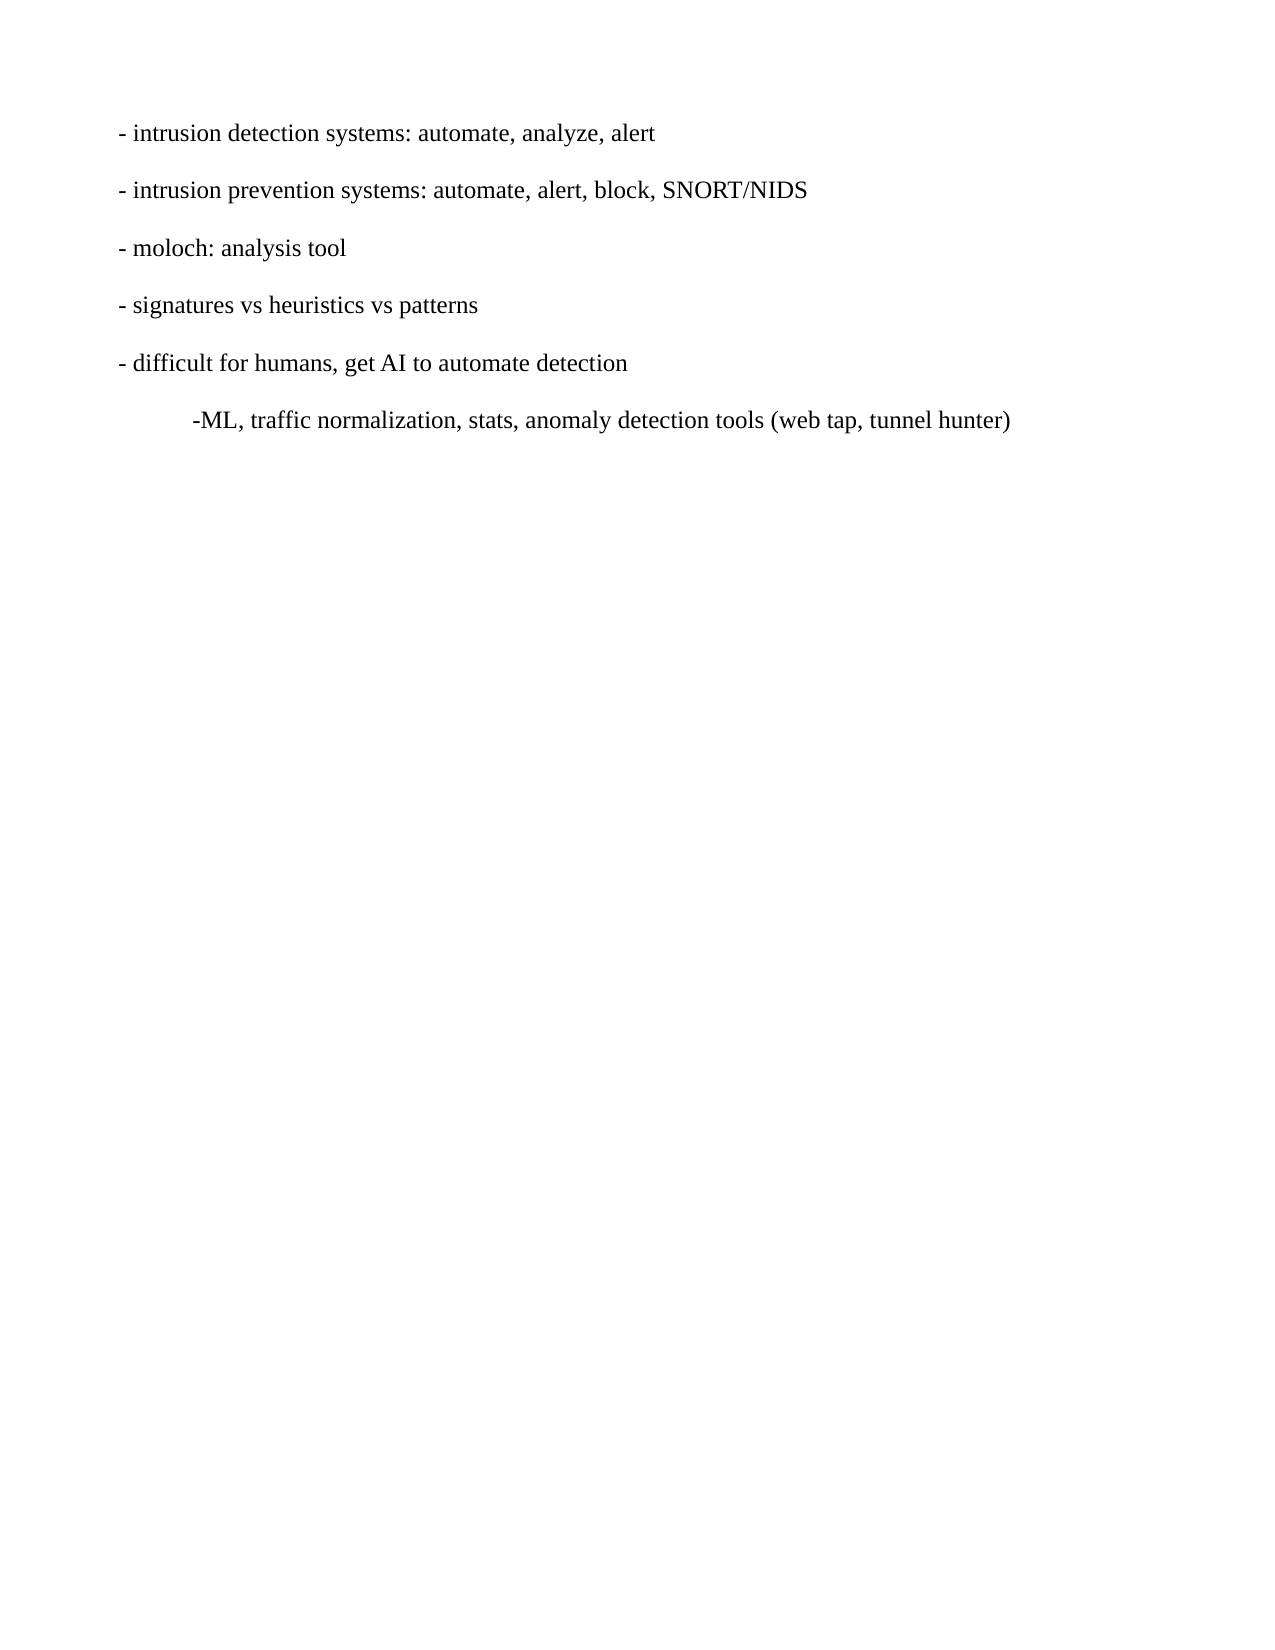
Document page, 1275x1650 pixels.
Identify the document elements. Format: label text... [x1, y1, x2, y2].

text - intrusion detection systems: automate, analyze, alert [118, 118, 1157, 147]
text - difficult for humans, get AI to automate detection [118, 348, 1157, 377]
text - intrusion prevention systems: automate, alert, block, SNORT/NIDS [118, 176, 1157, 204]
text -ML, traffic normalization, stats, anomaly detection tools (web tap, tunnel hunter) [118, 406, 1157, 434]
text - signatures vs heuristics vs patterns [118, 291, 1157, 319]
text - moloch: analysis tool [118, 233, 1157, 262]
